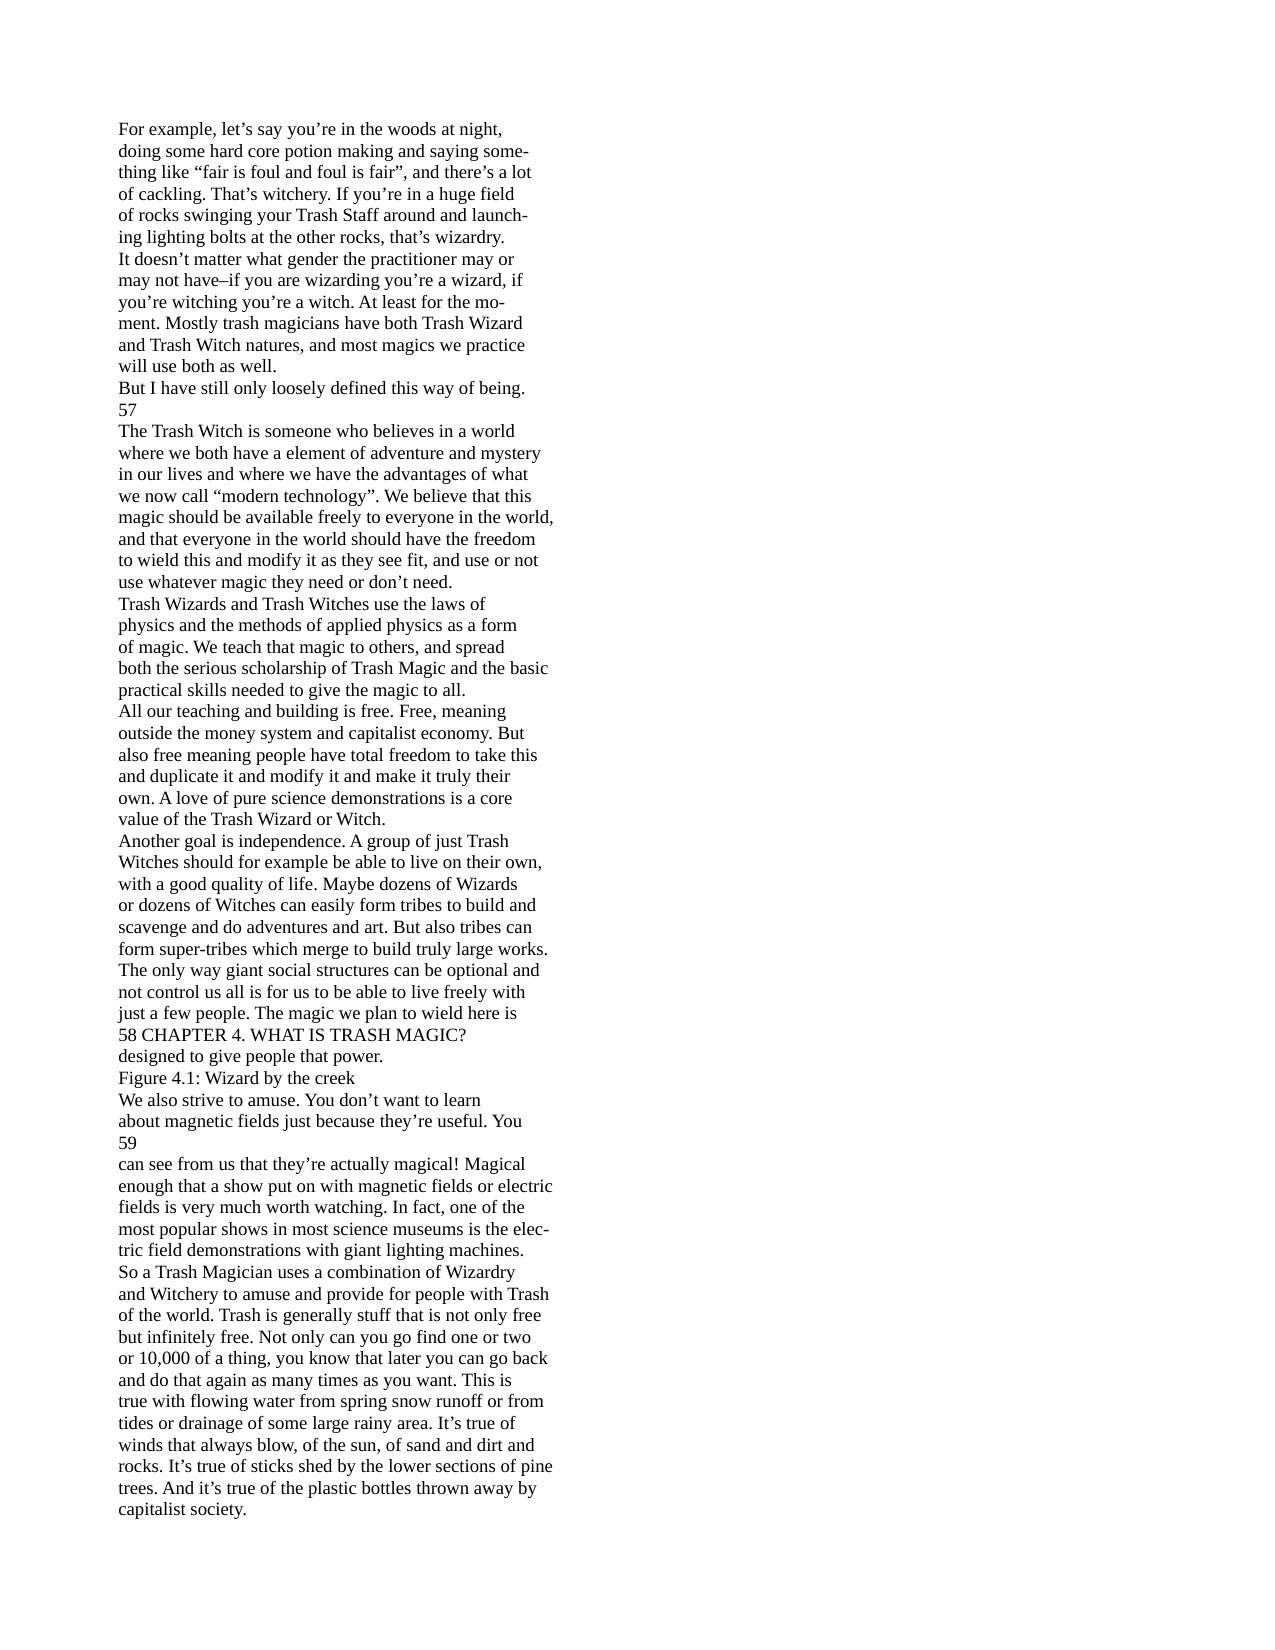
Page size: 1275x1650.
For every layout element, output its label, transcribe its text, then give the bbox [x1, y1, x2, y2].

text you’re witching you’re a witch. At least for the mo- [118, 291, 1157, 312]
text both the serious scholarship of Trash Magic and the basic [118, 657, 1157, 679]
text The Trash Witch is someone who believes in a world [118, 420, 1157, 442]
text of the world. Trash is generally stuff that is not only free [118, 1304, 1157, 1326]
text also free meaning people have total freedom to take this [118, 743, 1157, 765]
text but infinitely free. Not only can you go find one or two [118, 1326, 1157, 1347]
text form super-tribes which merge to build truly large works. [118, 937, 1157, 959]
text to wield this and modify it as they see fit, and use or not [118, 549, 1157, 571]
text true with flowing water from spring snow runoff or from [118, 1390, 1157, 1412]
text and that everyone in the world should have the freedom [118, 528, 1157, 549]
text enough that a show put on with magnetic fields or electric [118, 1175, 1157, 1196]
text thing like “fair is foul and foul is fair”, and there’s a lot [118, 161, 1157, 183]
text magic should be available freely to everyone in the world, [118, 506, 1157, 528]
text we now call “modern technology”. We believe that this [118, 485, 1157, 506]
text 57 [118, 398, 1157, 420]
text Figure 4.1: Wizard by the creek [118, 1067, 1157, 1088]
text The only way giant social structures can be optional and [118, 959, 1157, 981]
text can see from us that they’re actually magical! Magical [118, 1153, 1157, 1175]
text Another goal is independence. A group of just Trash [118, 830, 1157, 851]
text and do that again as many times as you want. This is [118, 1369, 1157, 1390]
text or dozens of Witches can easily form tribes to build and [118, 894, 1157, 916]
text most popular shows in most science museums is the elec- [118, 1218, 1157, 1239]
text All our teaching and building is free. Free, meaning [118, 700, 1157, 722]
text just a few people. The magic we plan to wield here is [118, 1002, 1157, 1024]
text Witches should for example be able to live on their own, [118, 851, 1157, 873]
text where we both have a element of adventure and mystery [118, 442, 1157, 463]
text with a good quality of life. Maybe dozens of Wizards [118, 873, 1157, 894]
text physics and the methods of applied physics as a form [118, 614, 1157, 636]
text tides or drainage of some large rainy area. It’s true of [118, 1412, 1157, 1433]
text 59 [118, 1132, 1157, 1153]
text tric field demonstrations with giant lighting machines. [118, 1239, 1157, 1261]
text will use both as well. [118, 355, 1157, 377]
text scavenge and do adventures and art. But also tribes can [118, 916, 1157, 937]
text or 10,000 of a thing, you know that later you can go back [118, 1347, 1157, 1369]
text of rocks swinging your Trash Staff around and launch- [118, 204, 1157, 226]
text winds that always blow, of the sun, of sand and dirt and [118, 1433, 1157, 1455]
text and Witchery to amuse and provide for people with Trash [118, 1282, 1157, 1304]
text of magic. We teach that magic to others, and spread [118, 636, 1157, 657]
text fields is very much worth watching. In fact, one of the [118, 1196, 1157, 1218]
text own. A love of pure science demonstrations is a core [118, 787, 1157, 808]
text doing some hard core potion making and saying some- [118, 140, 1157, 161]
text capitalist society. [118, 1498, 1157, 1520]
text Trash Wizards and Trash Witches use the laws of [118, 592, 1157, 614]
text and duplicate it and modify it and make it truly their [118, 765, 1157, 787]
text So a Trash Magician uses a combination of Wizardry [118, 1261, 1157, 1282]
text rocks. It’s true of sticks shed by the lower sections of pine [118, 1455, 1157, 1477]
text practical skills needed to give the magic to all. [118, 679, 1157, 700]
text may not have–if you are wizarding you’re a wizard, if [118, 269, 1157, 291]
text ment. Mostly trash magicians have both Trash Wizard [118, 312, 1157, 334]
text ing lighting bolts at the other rocks, that’s wizardry. [118, 226, 1157, 247]
text not control us all is for us to be able to live freely with [118, 981, 1157, 1002]
text 58 CHAPTER 4. WHAT IS TRASH MAGIC? [118, 1024, 1157, 1045]
text about magnetic fields just because they’re useful. You [118, 1110, 1157, 1132]
text We also strive to amuse. You don’t want to learn [118, 1088, 1157, 1110]
text For example, let’s say you’re in the woods at night, [118, 118, 1157, 140]
text outside the money system and capitalist economy. But [118, 722, 1157, 743]
text designed to give people that power. [118, 1045, 1157, 1067]
text and Trash Witch natures, and most magics we practice [118, 334, 1157, 355]
text But I have still only loosely defined this way of being. [118, 377, 1157, 398]
text of cackling. That’s witchery. If you’re in a huge field [118, 183, 1157, 204]
text It doesn’t matter what gender the practitioner may or [118, 247, 1157, 269]
text in our lives and where we have the advantages of what [118, 463, 1157, 485]
text value of the Trash Wizard or Witch. [118, 808, 1157, 830]
text use whatever magic they need or don’t need. [118, 571, 1157, 592]
text trees. And it’s true of the plastic bottles thrown away by [118, 1477, 1157, 1498]
